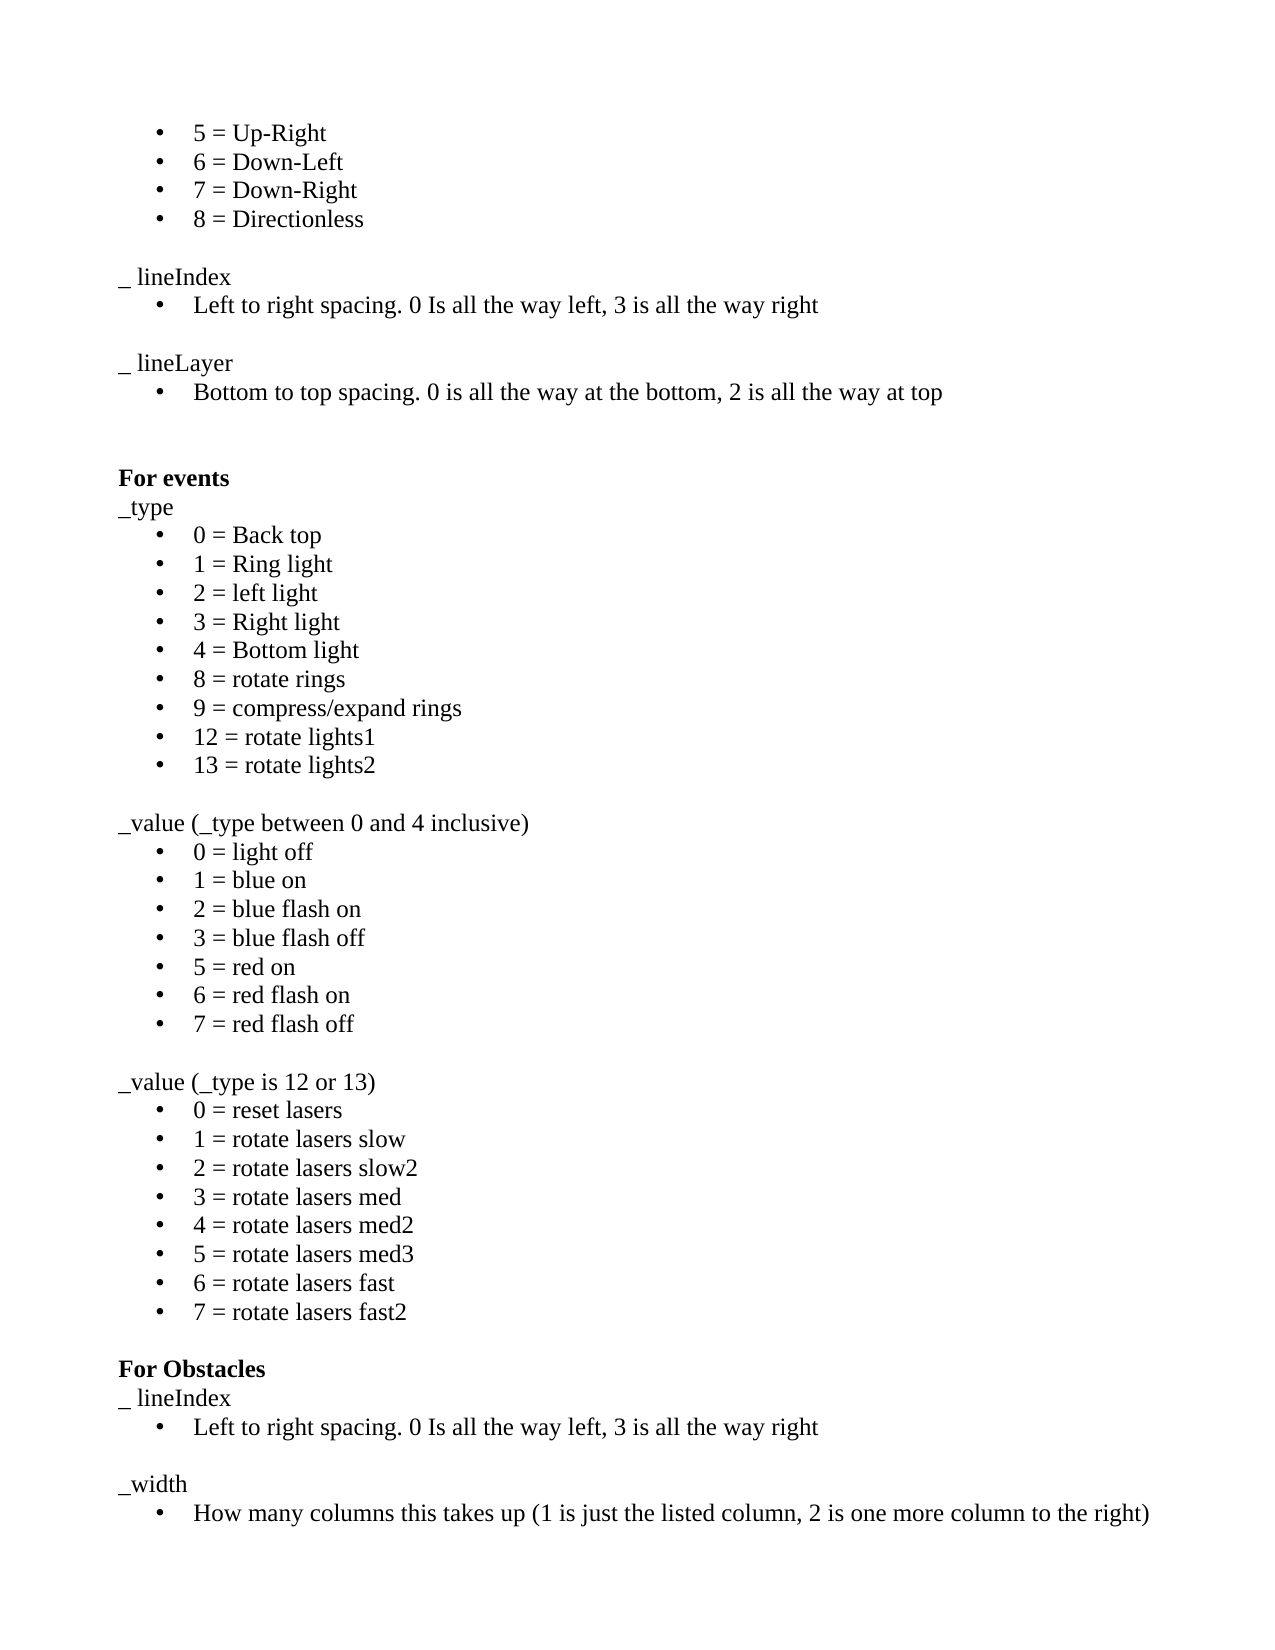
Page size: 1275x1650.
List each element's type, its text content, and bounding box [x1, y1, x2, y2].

list 2 = blue flash on [156, 894, 1157, 923]
text _ lineLayer [118, 348, 1157, 377]
list 8 = rotate rings [156, 664, 1157, 693]
list 9 = compress/expand rings [156, 693, 1157, 722]
list 3 = blue flash off [156, 923, 1157, 952]
list 0 = light off [156, 837, 1157, 866]
list 2 = left light [156, 578, 1157, 607]
list 3 = Right light [156, 607, 1157, 636]
text _width [118, 1469, 1157, 1498]
list 7 = Down-Right [156, 176, 1157, 204]
text _ lineIndex [118, 1383, 1157, 1412]
list 4 = Bottom light [156, 636, 1157, 664]
list 6 = red flash on [156, 981, 1157, 1009]
text _value (_type is 12 or 13) [118, 1067, 1157, 1096]
list 1 = blue on [156, 866, 1157, 894]
list 4 = rotate lasers med2 [156, 1211, 1157, 1239]
list 0 = Back top [156, 521, 1157, 549]
list Left to right spacing. 0 Is all the way left, 3 is all the way right [156, 291, 1157, 319]
list 13 = rotate lights2 [156, 751, 1157, 779]
list 6 = Down-Left [156, 147, 1157, 176]
list 12 = rotate lights1 [156, 722, 1157, 751]
list 5 = Up-Right [156, 118, 1157, 147]
text _ lineIndex [118, 262, 1157, 291]
list 6 = rotate lasers fast [156, 1268, 1157, 1297]
list Bottom to top spacing. 0 is all the way at the bottom, 2 is all the way at top [156, 377, 1157, 406]
list 7 = red flash off [156, 1009, 1157, 1038]
list How many columns this takes up (1 is just the listed column, 2 is one more column to the right) [156, 1498, 1157, 1527]
text _type [118, 492, 1157, 521]
list 5 = red on [156, 952, 1157, 981]
list 5 = rotate lasers med3 [156, 1239, 1157, 1268]
text For events [118, 463, 1157, 492]
text _value (_type between 0 and 4 inclusive) [118, 808, 1157, 837]
list 7 = rotate lasers fast2 [156, 1297, 1157, 1326]
list 8 = Directionless [156, 204, 1157, 233]
list 1 = Ring light [156, 549, 1157, 578]
text For Obstacles [118, 1354, 1157, 1383]
list 2 = rotate lasers slow2 [156, 1153, 1157, 1182]
list 0 = reset lasers [156, 1096, 1157, 1124]
list Left to right spacing. 0 Is all the way left, 3 is all the way right [156, 1412, 1157, 1441]
list 1 = rotate lasers slow [156, 1124, 1157, 1153]
list 3 = rotate lasers med [156, 1182, 1157, 1211]
